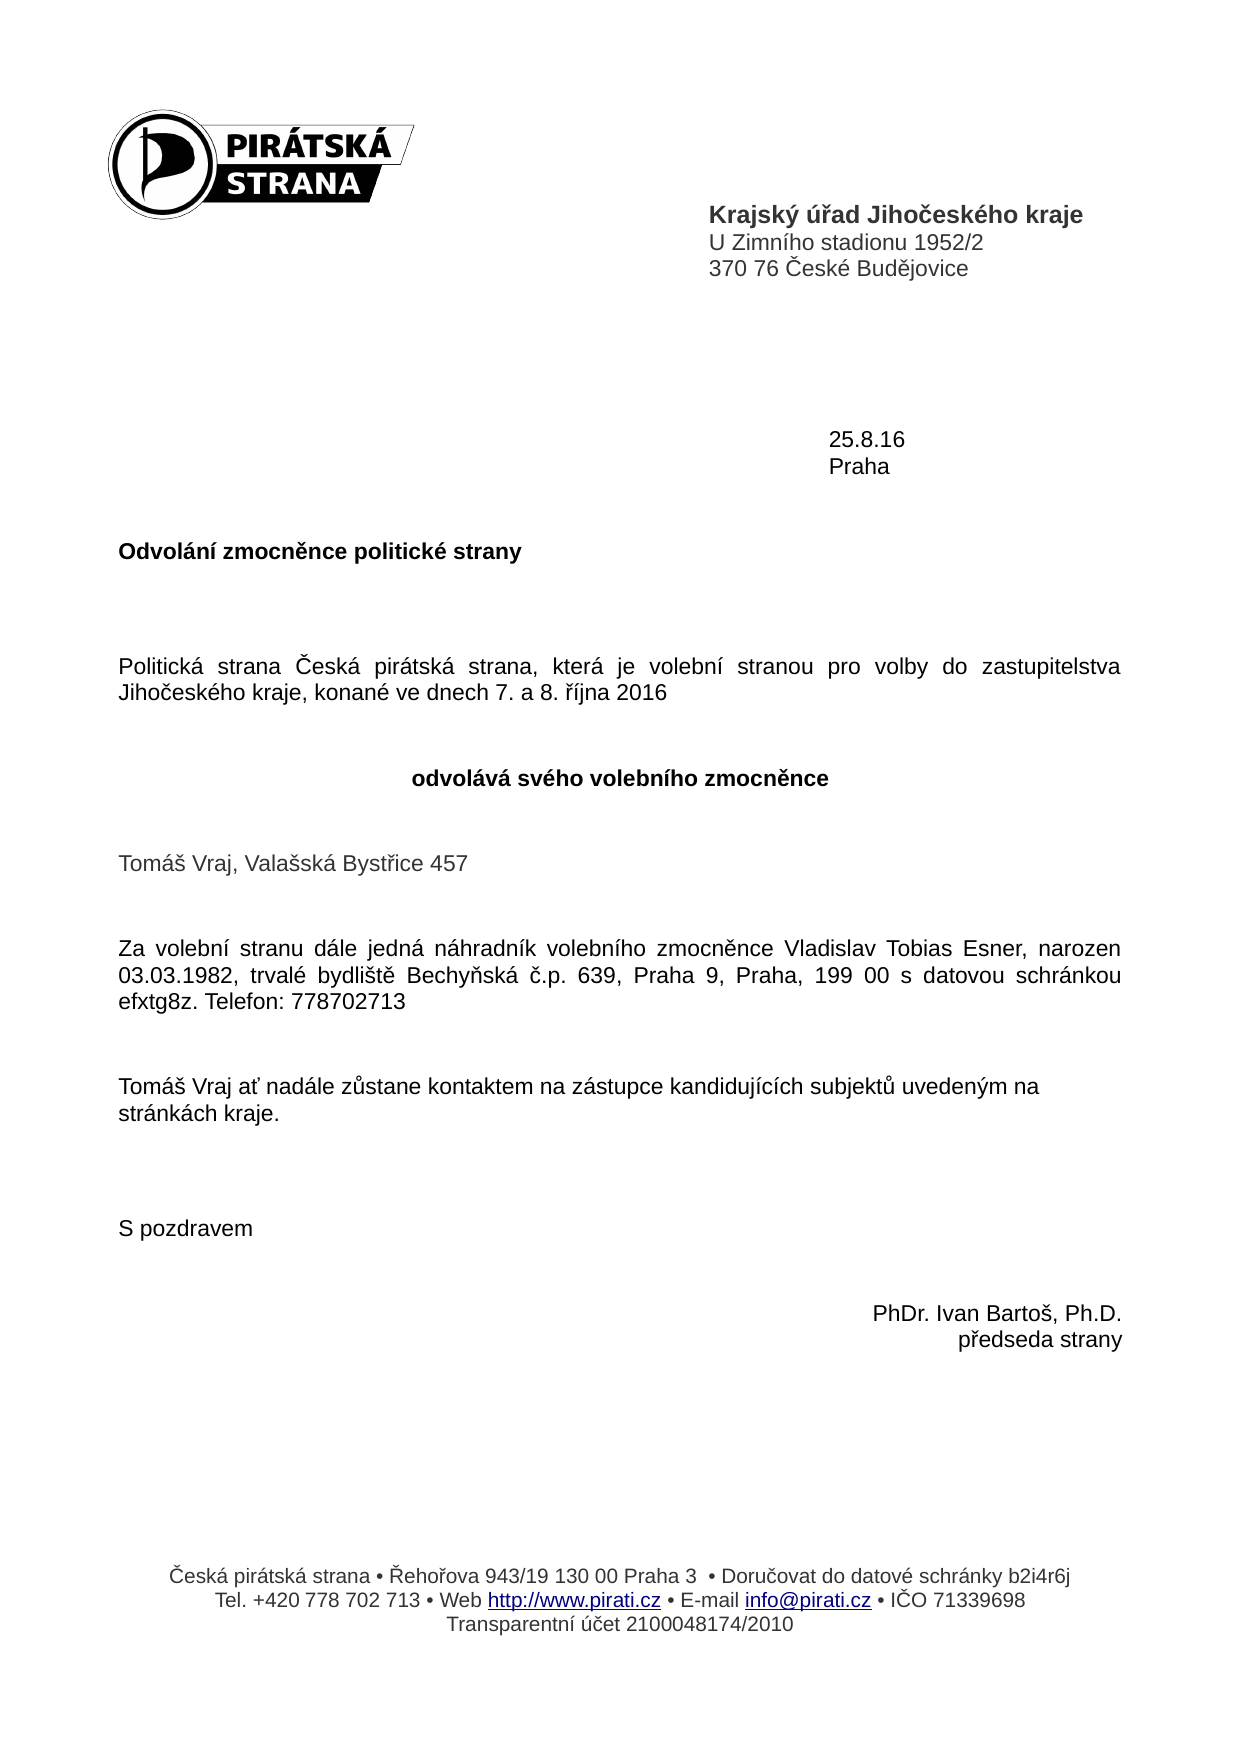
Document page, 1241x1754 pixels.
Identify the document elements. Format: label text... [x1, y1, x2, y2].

text U Zimního stadionu 1952/2 [709, 229, 1122, 255]
text odvolává svého volebního zmocněnce [118, 764, 1122, 791]
table_header [354, 426, 590, 453]
text ​Tomáš Vraj, Valašská Bystřice 457 [118, 850, 1122, 876]
picture [93, 94, 429, 234]
table_cell [118, 453, 354, 479]
table_header [118, 426, 354, 453]
table_cell [354, 453, 590, 479]
text předseda strany [118, 1326, 1122, 1353]
text PhDr. Ivan Bartoš, Ph.D. [118, 1300, 1122, 1326]
text 370 76 České Budějovice [709, 255, 1122, 282]
text Tomáš Vraj ať nadále zůstane kontaktem na zástupce kandidujících subjektů uvedeným na stránkách kraje. [118, 1073, 1122, 1126]
table_cell Praha [828, 453, 1063, 479]
table_header [590, 426, 827, 453]
text Politická strana Česká pirátská strana, která je volební stranou pro volby do zastupitelstva Jihočeského kraje, konané ve dnech 7. a 8. října 2016 [118, 653, 1122, 706]
table_header 25.8.16 [828, 426, 1063, 453]
text Odvolání zmocněnce politické strany [118, 538, 1122, 564]
text S pozdravem [118, 1214, 1122, 1241]
table_cell [590, 453, 827, 479]
text Krajský úřad Jihočeského kraje [709, 200, 1122, 229]
text Za volební stranu dále jedná náhradník volebního zmocněnce Vladislav Tobias Esner, narozen 03.03.1982, trvalé bydliště Bechyňská č.p. 639, Praha 9, Praha, 199 00 s datovou schránkou efxtg8z. Telefon: 778702713 [118, 935, 1122, 1014]
